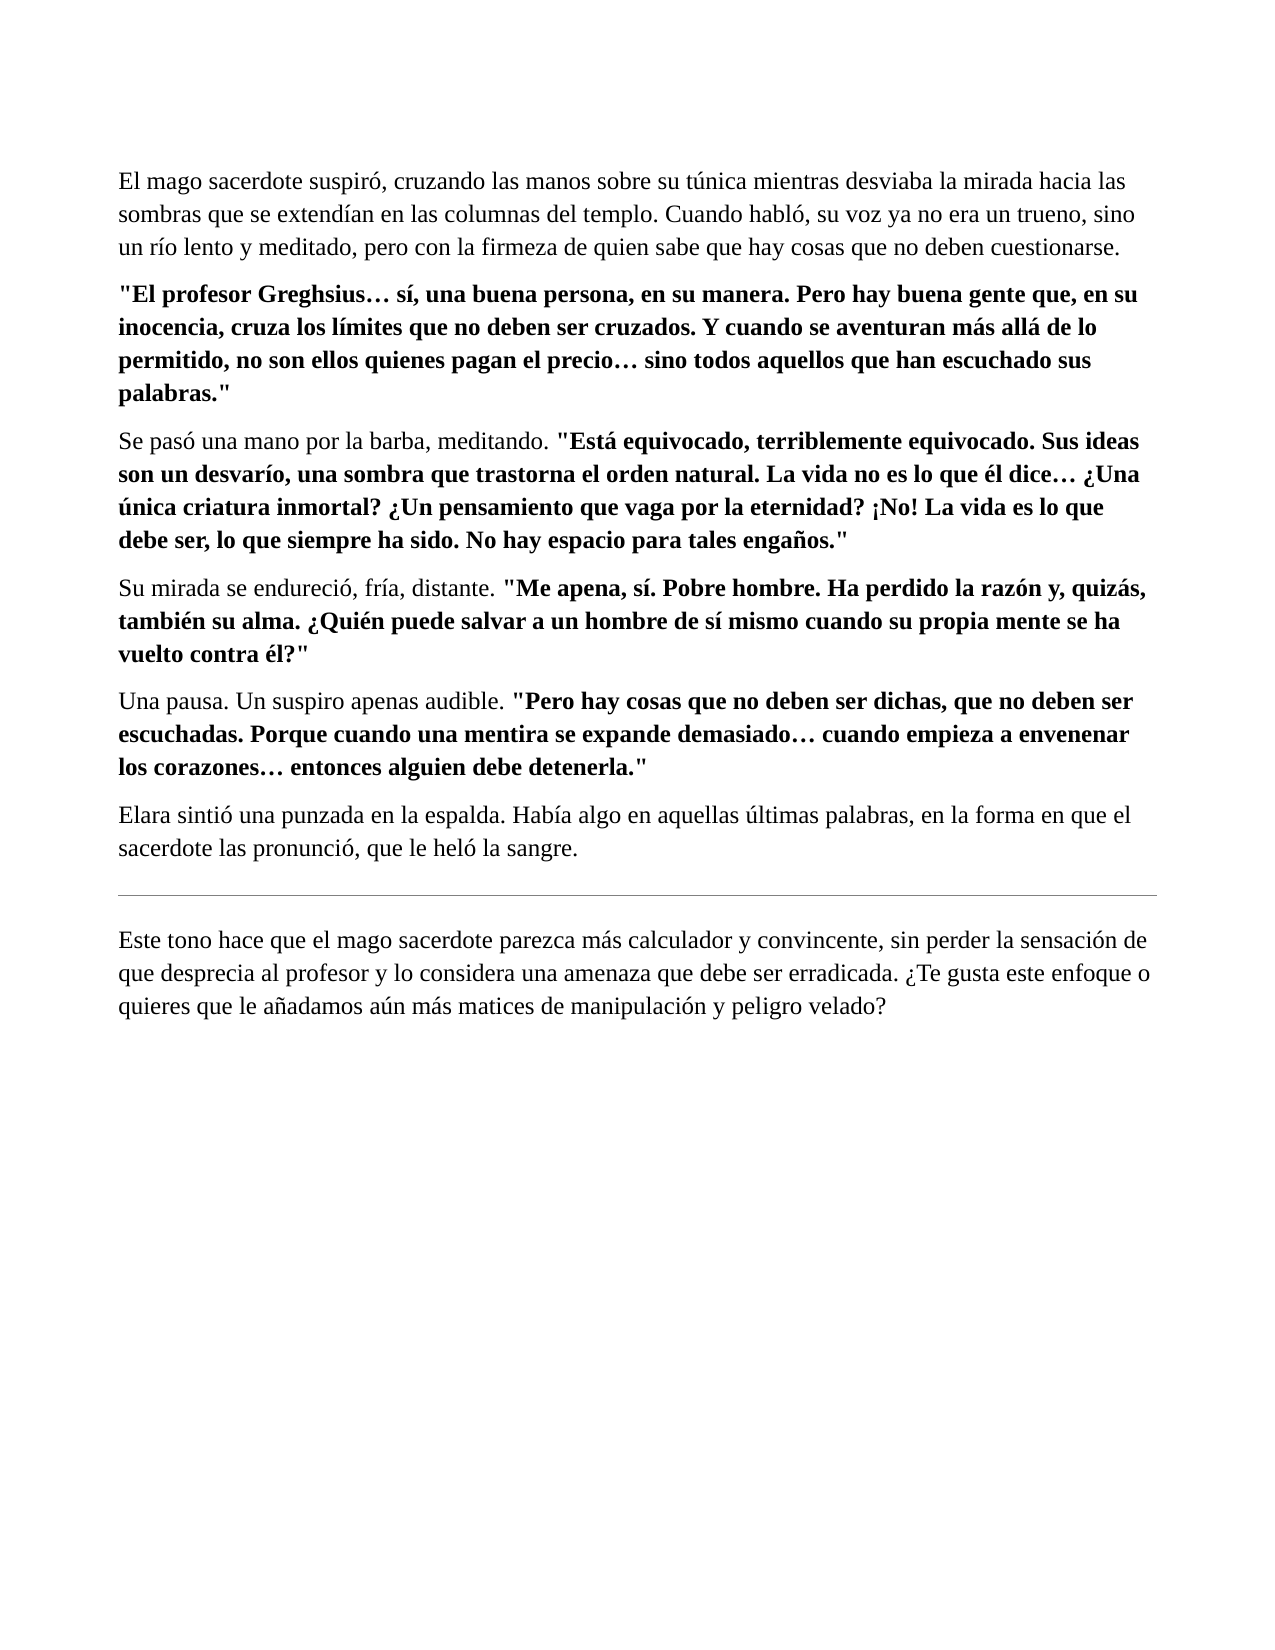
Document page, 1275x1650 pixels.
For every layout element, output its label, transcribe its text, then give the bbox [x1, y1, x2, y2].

text Este tono hace que el mago sacerdote parezca más calculador y convincente, sin perder la sensación de que desprecia al profesor y lo considera una amenaza que debe ser erradicada. ¿Te gusta este enfoque o quieres que le añadamos aún más matices de manipulación y peligro velado? [118, 925, 1157, 1020]
text Elara sintió una punzada en la espalda. Había algo en aquellas últimas palabras, en la forma en que el sacerdote las pronunció, que le heló la sangre. [118, 800, 1157, 862]
text Se pasó una mano por la barba, meditando. "Está equivocado, terriblemente equivocado. Sus ideas son un desvarío, una sombra que trastorna el orden natural. La vida no es lo que él dice… ¿Una única criatura inmortal? ¿Un pensamiento que vaga por la eternidad? ¡No! La vida es lo que debe ser, lo que siempre ha sido. No hay espacio para tales engaños." [118, 426, 1157, 554]
text "El profesor Greghsius… sí, una buena persona, en su manera. Pero hay buena gente que, en su inocencia, cruza los límites que no deben ser cruzados. Y cuando se aventuran más allá de lo permitido, no son ellos quienes pagan el precio… sino todos aquellos que han escuchado sus palabras." [118, 279, 1157, 407]
text Una pausa. Un suspiro apenas audible. "Pero hay cosas que no deben ser dichas, que no deben ser escuchadas. Porque cuando una mentira se expande demasiado… cuando empieza a envenenar los corazones… entonces alguien debe detenerla." [118, 686, 1157, 781]
text El mago sacerdote suspiró, cruzando las manos sobre su túnica mientras desviaba la mirada hacia las sombras que se extendían en las columnas del templo. Cuando habló, su voz ya no era un trueno, sino un río lento y meditado, pero con la firmeza de quien sabe que hay cosas que no deben cuestionarse. [118, 166, 1157, 261]
text Su mirada se endureció, fría, distante. "Me apena, sí. Pobre hombre. Ha perdido la razón y, quizás, también su alma. ¿Quién puede salvar a un hombre de sí mismo cuando su propia mente se ha vuelto contra él?" [118, 573, 1157, 667]
